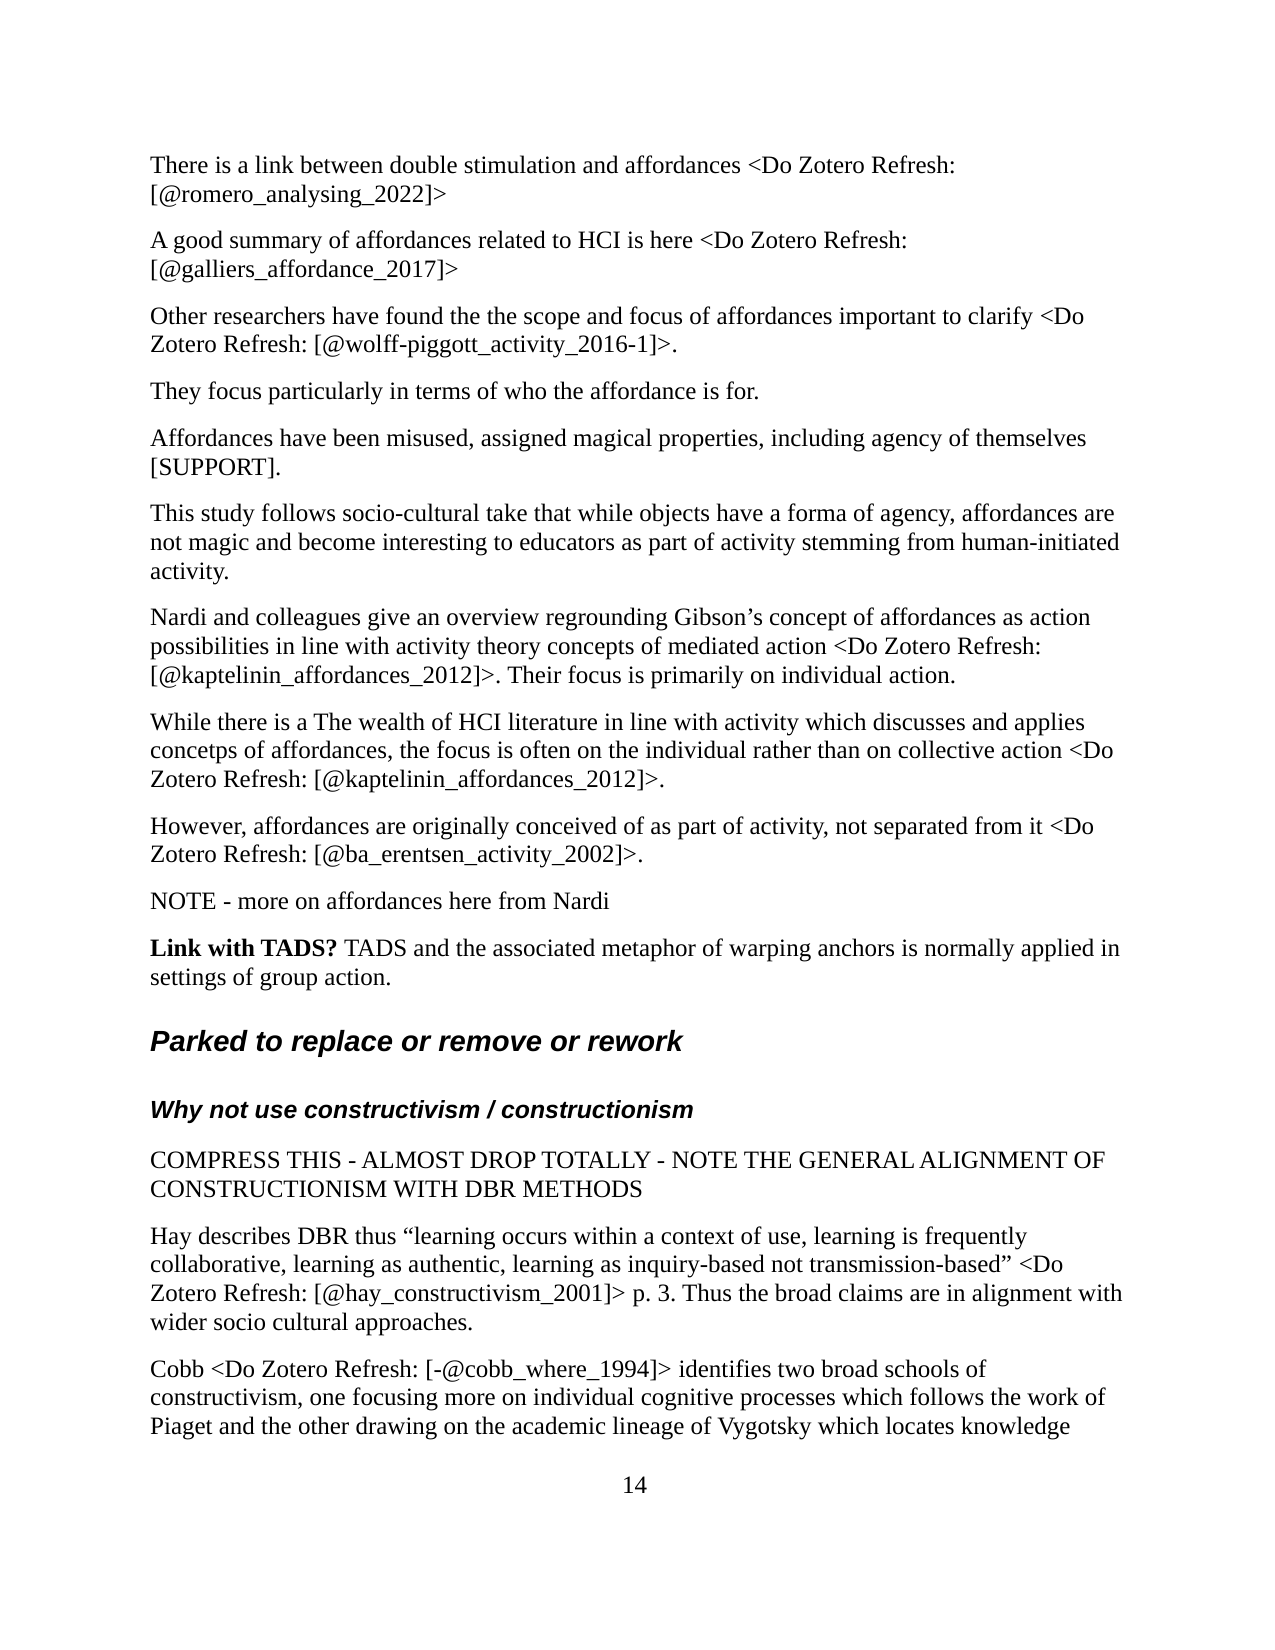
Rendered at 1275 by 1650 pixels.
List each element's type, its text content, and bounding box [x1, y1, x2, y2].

text This study follows socio-cultural take that while objects have a forma of agency, affordances are not magic and become interesting to educators as part of activity stemming from human-initiated activity. [150, 498, 1125, 584]
text Affordances have been misused, assigned magical properties, including agency of themselves [SUPPORT]. [150, 423, 1125, 480]
text They focus particularly in terms of who the affordance is for. [150, 376, 1125, 405]
text While there is a The wealth of HCI literature in line with activity which discusses and applies concetps of affordances, the focus is often on the individual rather than on collective action <Do Zotero Refresh: [@kaptelinin_affordances_2012]>. [150, 707, 1125, 793]
text COMPRESS THIS - ALMOST DROP TOTALLY - NOTE THE GENERAL ALIGNMENT OF CONSTRUCTIONISM WITH DBR METHODS [150, 1145, 1125, 1203]
text A good summary of affordances related to HCI is here <Do Zotero Refresh: [@galliers_affordance_2017]> [150, 225, 1125, 283]
text Other researchers have found the the scope and focus of affordances important to clarify <Do Zotero Refresh: [@wolff-piggott_activity_2016-1]>. [150, 301, 1125, 358]
text Nardi and colleagues give an overview regrounding Gibson’s concept of affordances as action possibilities in line with activity theory concepts of mediated action <Do Zotero Refresh: [@kaptelinin_affordances_2012]>. Their focus is primarily on individual action. [150, 602, 1125, 689]
text NOTE - more on affordances here from Nardi [150, 886, 1125, 915]
text Cobb <Do Zotero Refresh: [-@cobb_where_1994]> identifies two broad schools of constructivism, one focusing more on individual cognitive processes which follows the work of Piaget and the other drawing on the academic lineage of Vygotsky which locates knowledge [150, 1354, 1125, 1440]
text However, affordances are originally conceived of as part of activity, not separated from it <Do Zotero Refresh: [@ba_erentsen_activity_2002]>. [150, 811, 1125, 868]
subtitle Parked to replace or remove or rework [150, 1024, 1125, 1058]
text Link with TADS? TADS and the associated metaphor of warping anchors is normally applied in settings of group action. [150, 933, 1125, 990]
text Hay describes DBR thus “learning occurs within a context of use, learning is frequently collaborative, learning as authentic, learning as inquiry-based not transmission-based” <Do Zotero Refresh: [@hay_constructivism_2001]> p. 3. Thus the broad claims are in alignment with wider socio cultural approaches. [150, 1221, 1125, 1336]
subtitle Why not use constructivism / constructionism [150, 1095, 1125, 1124]
text There is a link between double stimulation and affordances <Do Zotero Refresh: [@romero_analysing_2022]> [150, 150, 1125, 207]
